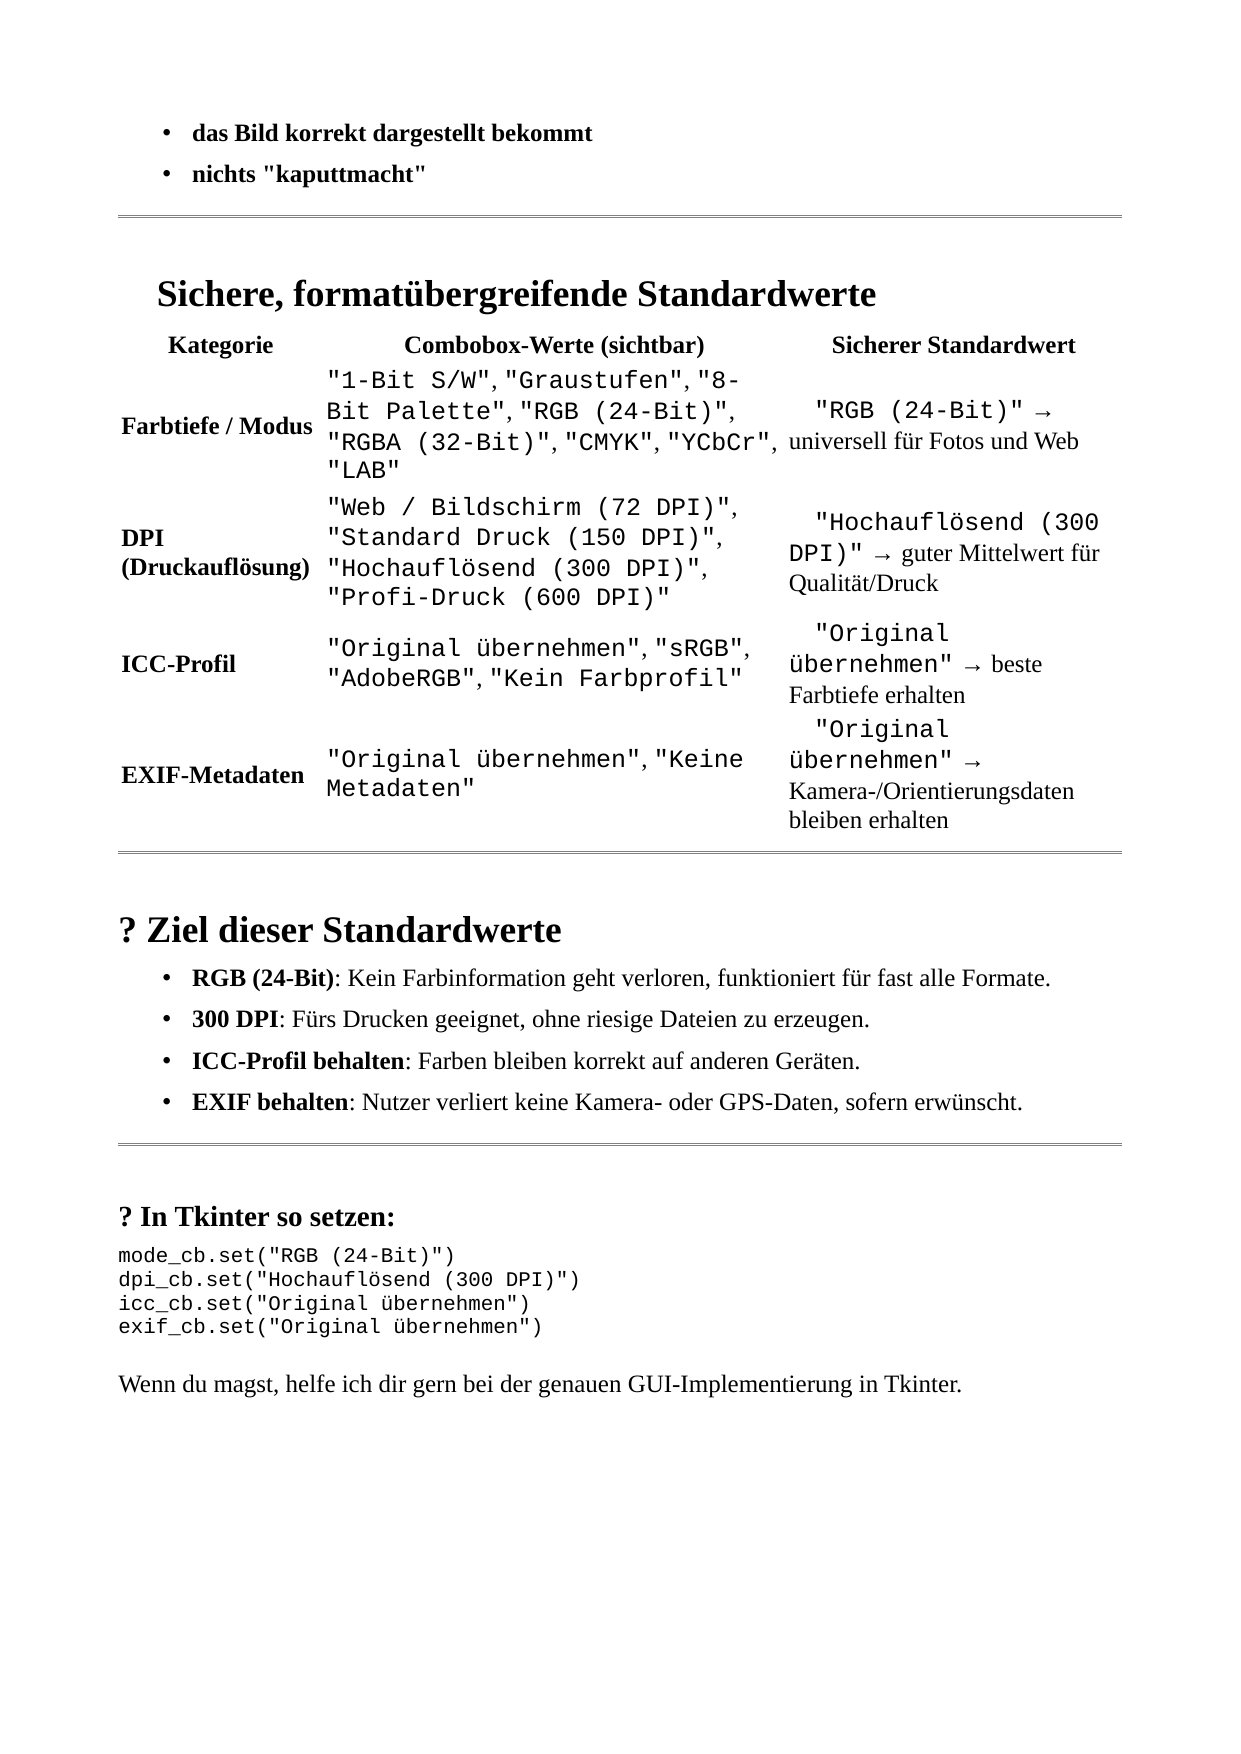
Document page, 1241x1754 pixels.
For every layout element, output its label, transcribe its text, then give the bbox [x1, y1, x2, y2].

text icc_cb.set("Original übernehmen") [118, 1293, 1122, 1316]
table_cell Farbtiefe / Modus [118, 362, 323, 489]
list nichts "kaputtmacht" [162, 159, 1122, 188]
list 300 DPI: Fürs Drucken geeignet, ohne riesige Dateien zu erzeugen. [162, 1004, 1122, 1033]
table_cell ✅ "Original übernehmen" → Kamera-/Orientierungsdaten bleiben erhalten [786, 712, 1122, 837]
list RGB (24-Bit): Kein Farbinformation geht verloren, funktioniert für fast alle Formate. [162, 963, 1122, 992]
table_header Kategorie [118, 328, 323, 362]
table_cell "1-Bit S/W", "Graustufen", "8-Bit Palette", "RGB (24-Bit)", "RGBA (32-Bit)", "CMYK", "YCbCr", "LAB" [323, 362, 786, 489]
text exif_cb.set("Original übernehmen") [118, 1316, 1122, 1340]
table_cell "Web / Bildschirm (72 DPI)", "Standard Druck (150 DPI)", "Hochauflösend (300 DPI)", "Profi-Druck (600 DPI)" [323, 489, 786, 615]
list EXIF behalten: Nutzer verliert keine Kamera- oder GPS-Daten, sofern erwünscht. [162, 1087, 1122, 1116]
table_cell ✅ "RGB (24-Bit)" → universell für Fotos und Web [786, 362, 1122, 489]
table_header Combobox-Werte (sichtbar) [323, 328, 786, 362]
text mode_cb.set("RGB (24-Bit)") [118, 1246, 1122, 1269]
table_cell DPI (Druckauflösung) [118, 489, 323, 615]
table_cell ✅ "Original übernehmen" → beste Farbtiefe erhalten [786, 615, 1122, 712]
list ICC-Profil behalten: Farben bleiben korrekt auf anderen Geräten. [162, 1046, 1122, 1074]
table_cell ICC-Profil [118, 615, 323, 712]
list das Bild korrekt dargestellt bekommt [162, 118, 1122, 147]
subtitle ✅ Sichere, formatübergreifende Standardwerte [118, 272, 1122, 315]
table_cell "Original übernehmen", "sRGB", "AdobeRGB", "Kein Farbprofil" [323, 615, 786, 712]
subtitle ? Ziel dieser Standardwerte [118, 908, 1122, 951]
text Wenn du magst, helfe ich dir gern bei der genauen GUI-Implementierung in Tkinter. [118, 1369, 1122, 1398]
subtitle ? In Tkinter so setzen: [118, 1199, 1122, 1233]
text dpi_cb.set("Hochauflösend (300 DPI)") [118, 1269, 1122, 1293]
table_header Sicherer Standardwert [786, 328, 1122, 362]
table_cell EXIF-Metadaten [118, 712, 323, 837]
table_cell ✅ "Hochauflösend (300 DPI)" → guter Mittelwert für Qualität/Druck [786, 489, 1122, 615]
table_cell "Original übernehmen", "Keine Metadaten" [323, 712, 786, 837]
